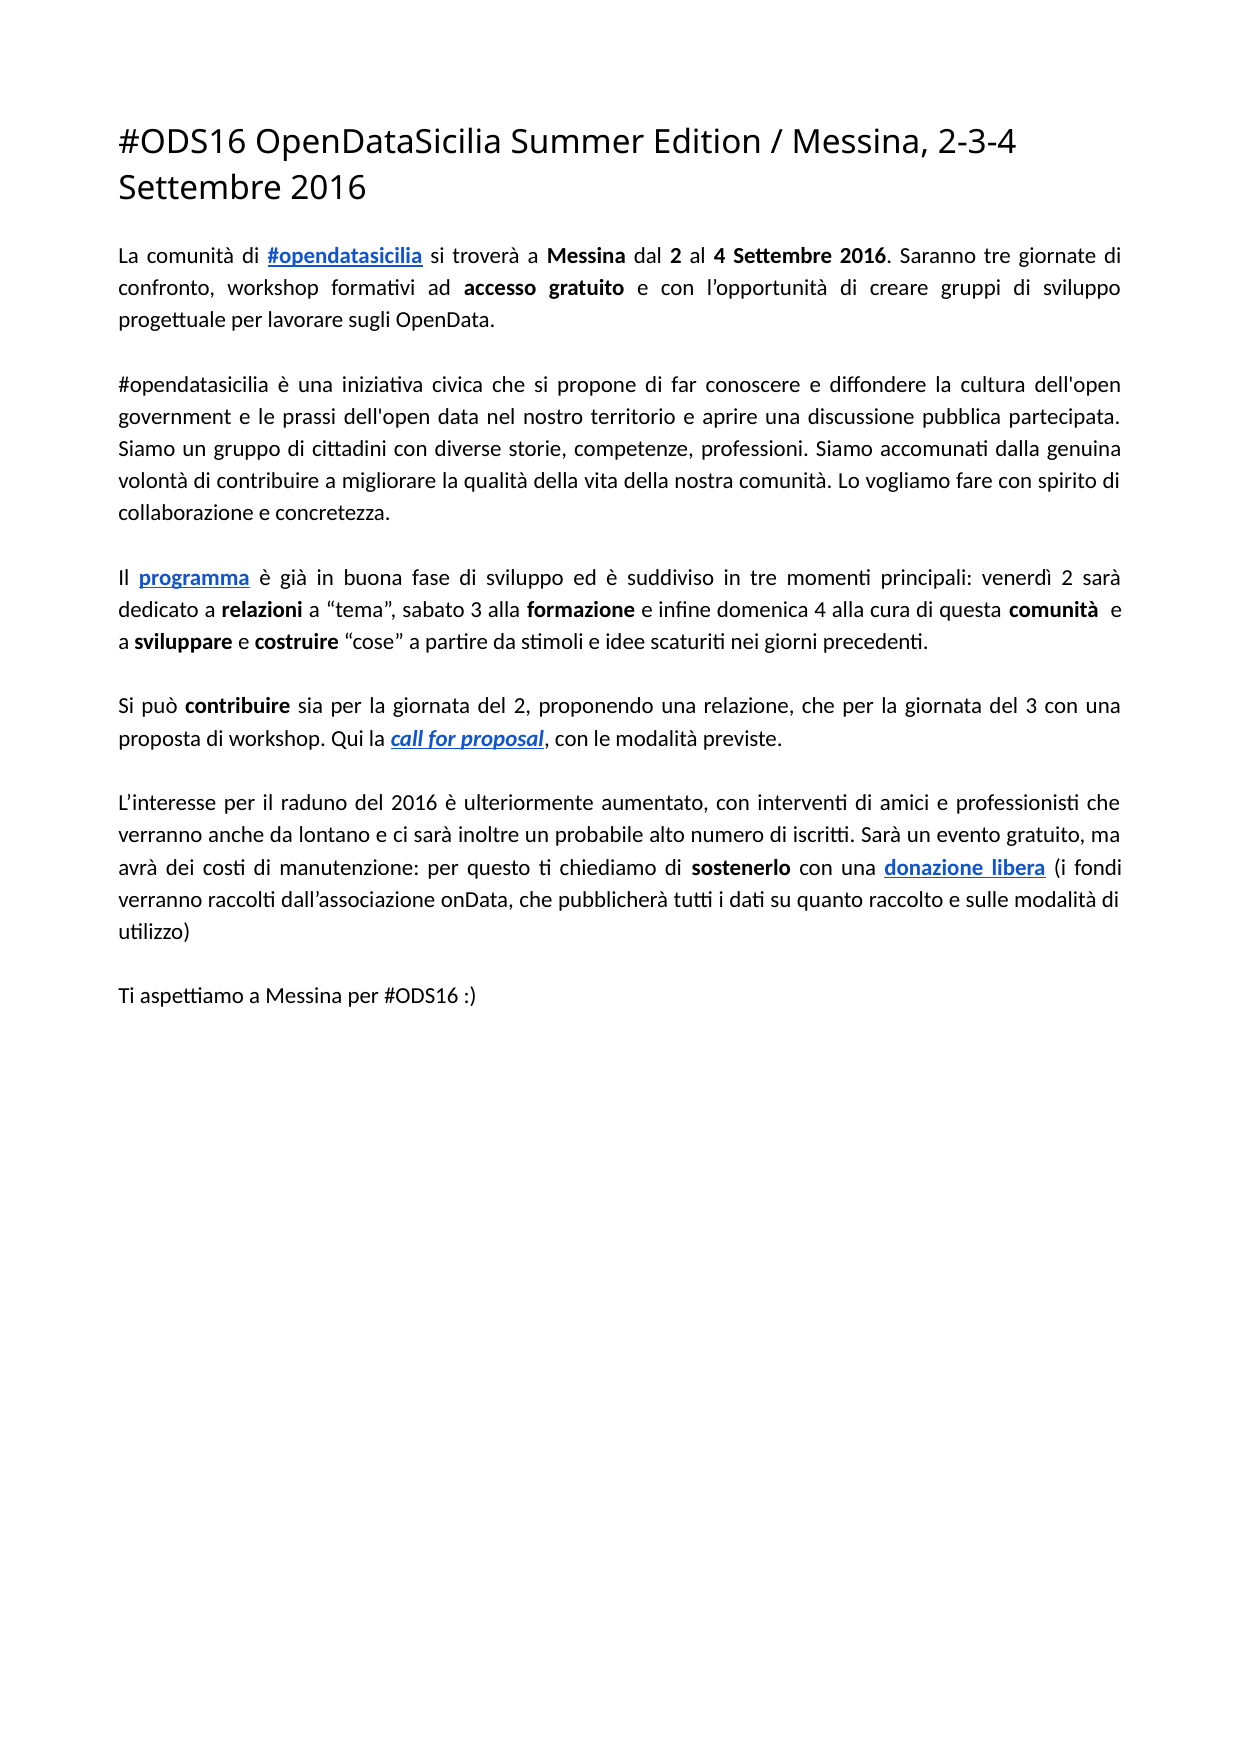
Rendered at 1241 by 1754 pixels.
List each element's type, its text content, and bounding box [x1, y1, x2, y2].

text Ti aspettiamo a Messina per #ODS16 :) [118, 981, 1122, 1009]
text #opendatasicilia è una iniziativa civica che si propone di far conoscere e diffondere la cultura dell'open government e le prassi dell'open data nel nostro territorio e aprire una discussione pubblica partecipata. Siamo un gruppo di cittadini con diverse storie, competenze, professioni. Siamo accomunati dalla genuina volontà di contribuire a migliorare la qualità della vita della nostra comunità. Lo vogliamo fare con spirito di collaborazione e concretezza. [118, 370, 1122, 527]
text L’interesse per il raduno del 2016 è ulteriormente aumentato, con interventi di amici e professionisti che verranno anche da lontano e ci sarà inoltre un probabile alto numero di iscritti. Sarà un evento gratuito, ma avrà dei costi di manutenzione: per questo ti chiediamo di sostenerlo con una donazione libera (i fondi verranno raccolti dall’associazione onData, che pubblicherà tutti i dati su quanto raccolto e sulle modalità di utilizzo) [118, 788, 1122, 945]
text La comunità di #opendatasicilia si troverà a Messina dal 2 al 4 Settembre 2016. Saranno tre giornate di confronto, workshop formativi ad accesso gratuito e con l’opportunità di creare gruppi di sviluppo progettuale per lavorare sugli OpenData. [118, 241, 1122, 333]
subtitle #ODS16 OpenDataSicilia Summer Edition / Messina, 2-3-4 Settembre 2016 [118, 118, 1122, 209]
text Il programma è già in buona fase di sviluppo ed è suddiviso in tre momenti principali: venerdì 2 sarà dedicato a relazioni a “tema”, sabato 3 alla formazione e infine domenica 4 alla cura di questa comunità e a sviluppare e costruire “cose” a partire da stimoli e idee scaturiti nei giorni precedenti. [118, 563, 1122, 655]
text Si può contribuire sia per la giornata del 2, proponendo una relazione, che per la giornata del 3 con una proposta di workshop. Qui la call for proposal, con le modalità previste. [118, 692, 1122, 752]
